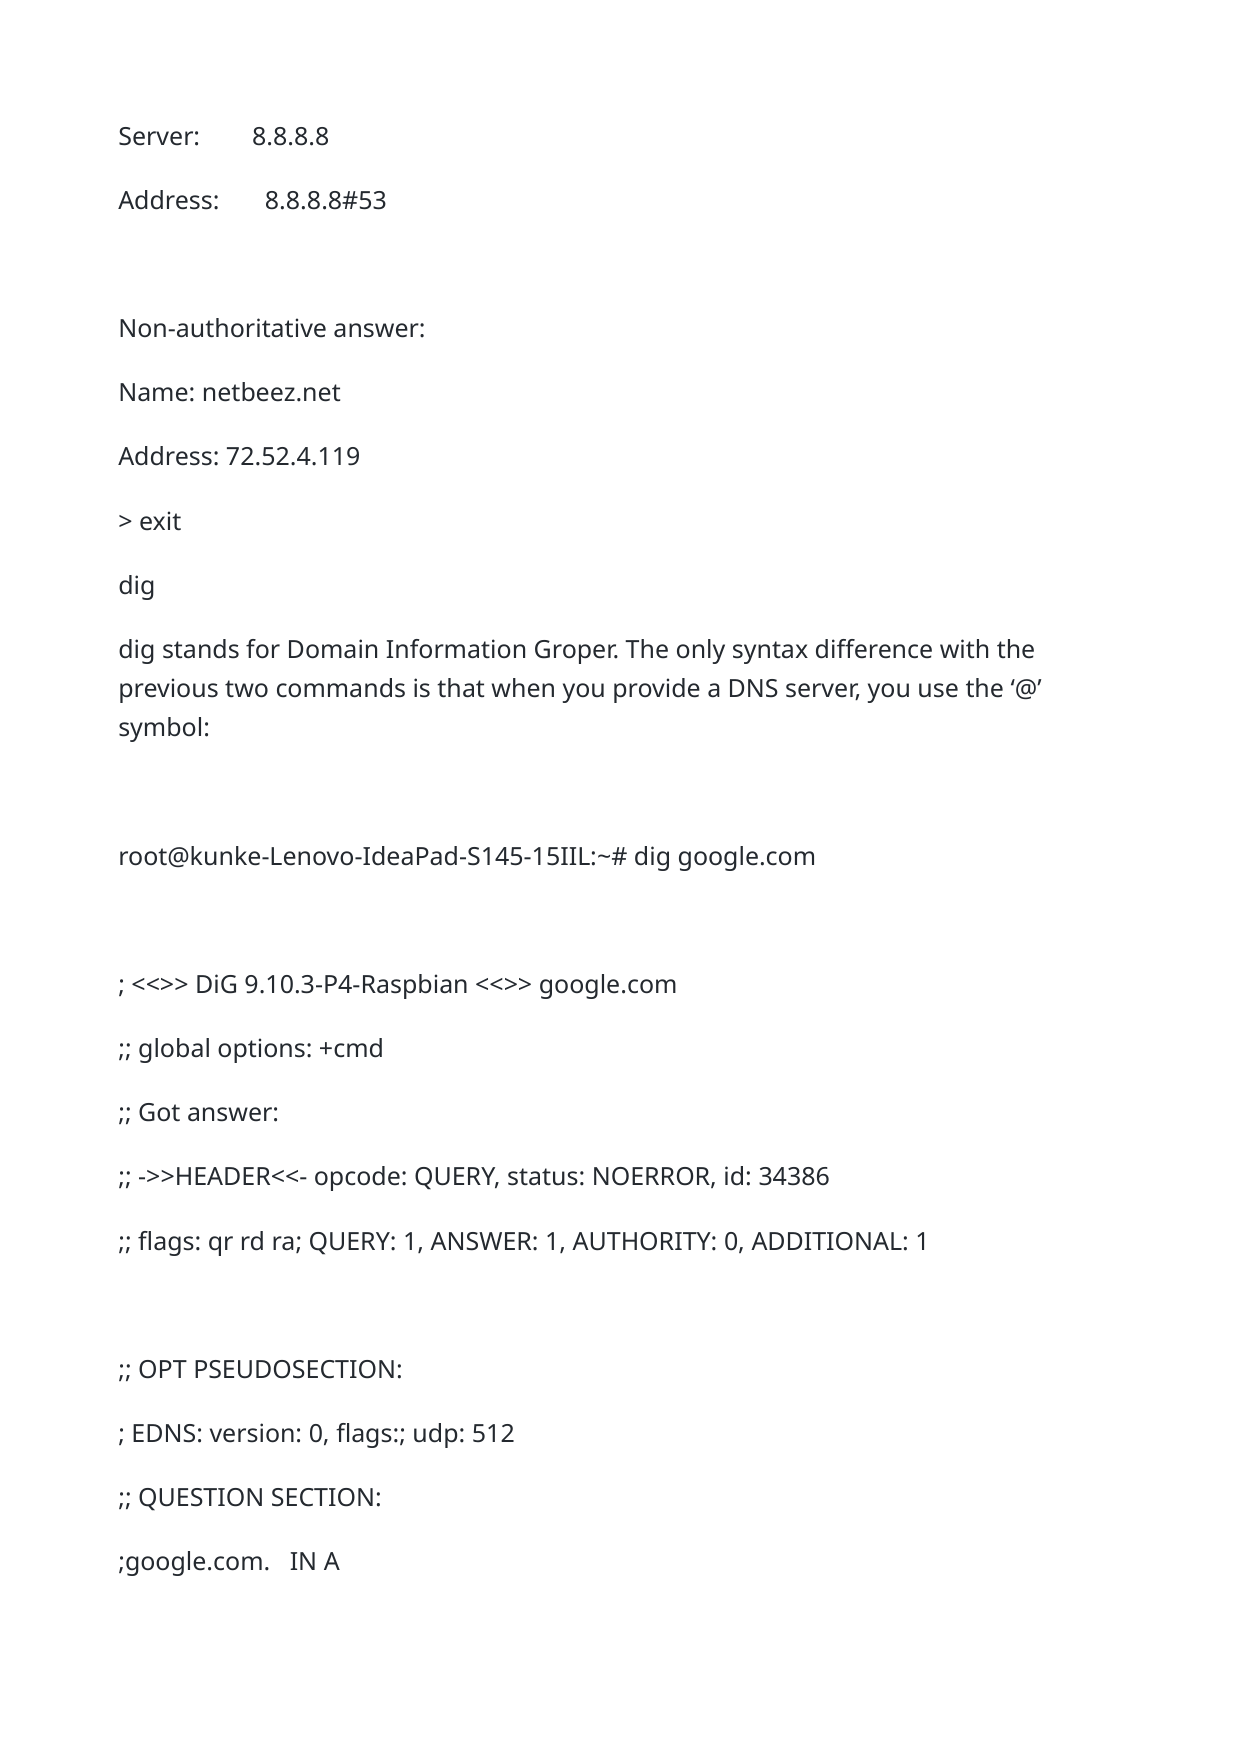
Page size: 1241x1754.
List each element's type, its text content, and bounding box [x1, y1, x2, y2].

text ;google.com. IN A [118, 1544, 1122, 1578]
text Non-authoritative answer: [118, 311, 1122, 345]
text root@kunke-Lenovo-IdeaPad-S145-15IIL:~# dig google.com [118, 838, 1122, 872]
text dig stands for Domain Information Groper. The only syntax difference with the previous two commands is that when you provide a DNS server, you use the ‘@’ symbol: [118, 631, 1122, 744]
text ;; ->>HEADER<<- opcode: QUERY, status: NOERROR, id: 34386 [118, 1159, 1122, 1193]
text dig [118, 567, 1122, 601]
text ;; flags: qr rd ra; QUERY: 1, ANSWER: 1, AUTHORITY: 0, ADDITIONAL: 1 [118, 1223, 1122, 1257]
text ;; OPT PSEUDOSECTION: [118, 1351, 1122, 1386]
text ;; Got answer: [118, 1095, 1122, 1129]
text Address: 72.52.4.119 [118, 439, 1122, 473]
text Address: 8.8.8.8#53 [118, 182, 1122, 216]
text ;; global options: +cmd [118, 1031, 1122, 1065]
text ; EDNS: version: 0, flags:; udp: 512 [118, 1416, 1122, 1450]
text > exit [118, 503, 1122, 537]
text ; <<>> DiG 9.10.3-P4-Raspbian <<>> google.com [118, 966, 1122, 1001]
text Name: netbeez.net [118, 375, 1122, 409]
text ;; QUESTION SECTION: [118, 1480, 1122, 1514]
text Server: 8.8.8.8 [118, 118, 1122, 152]
